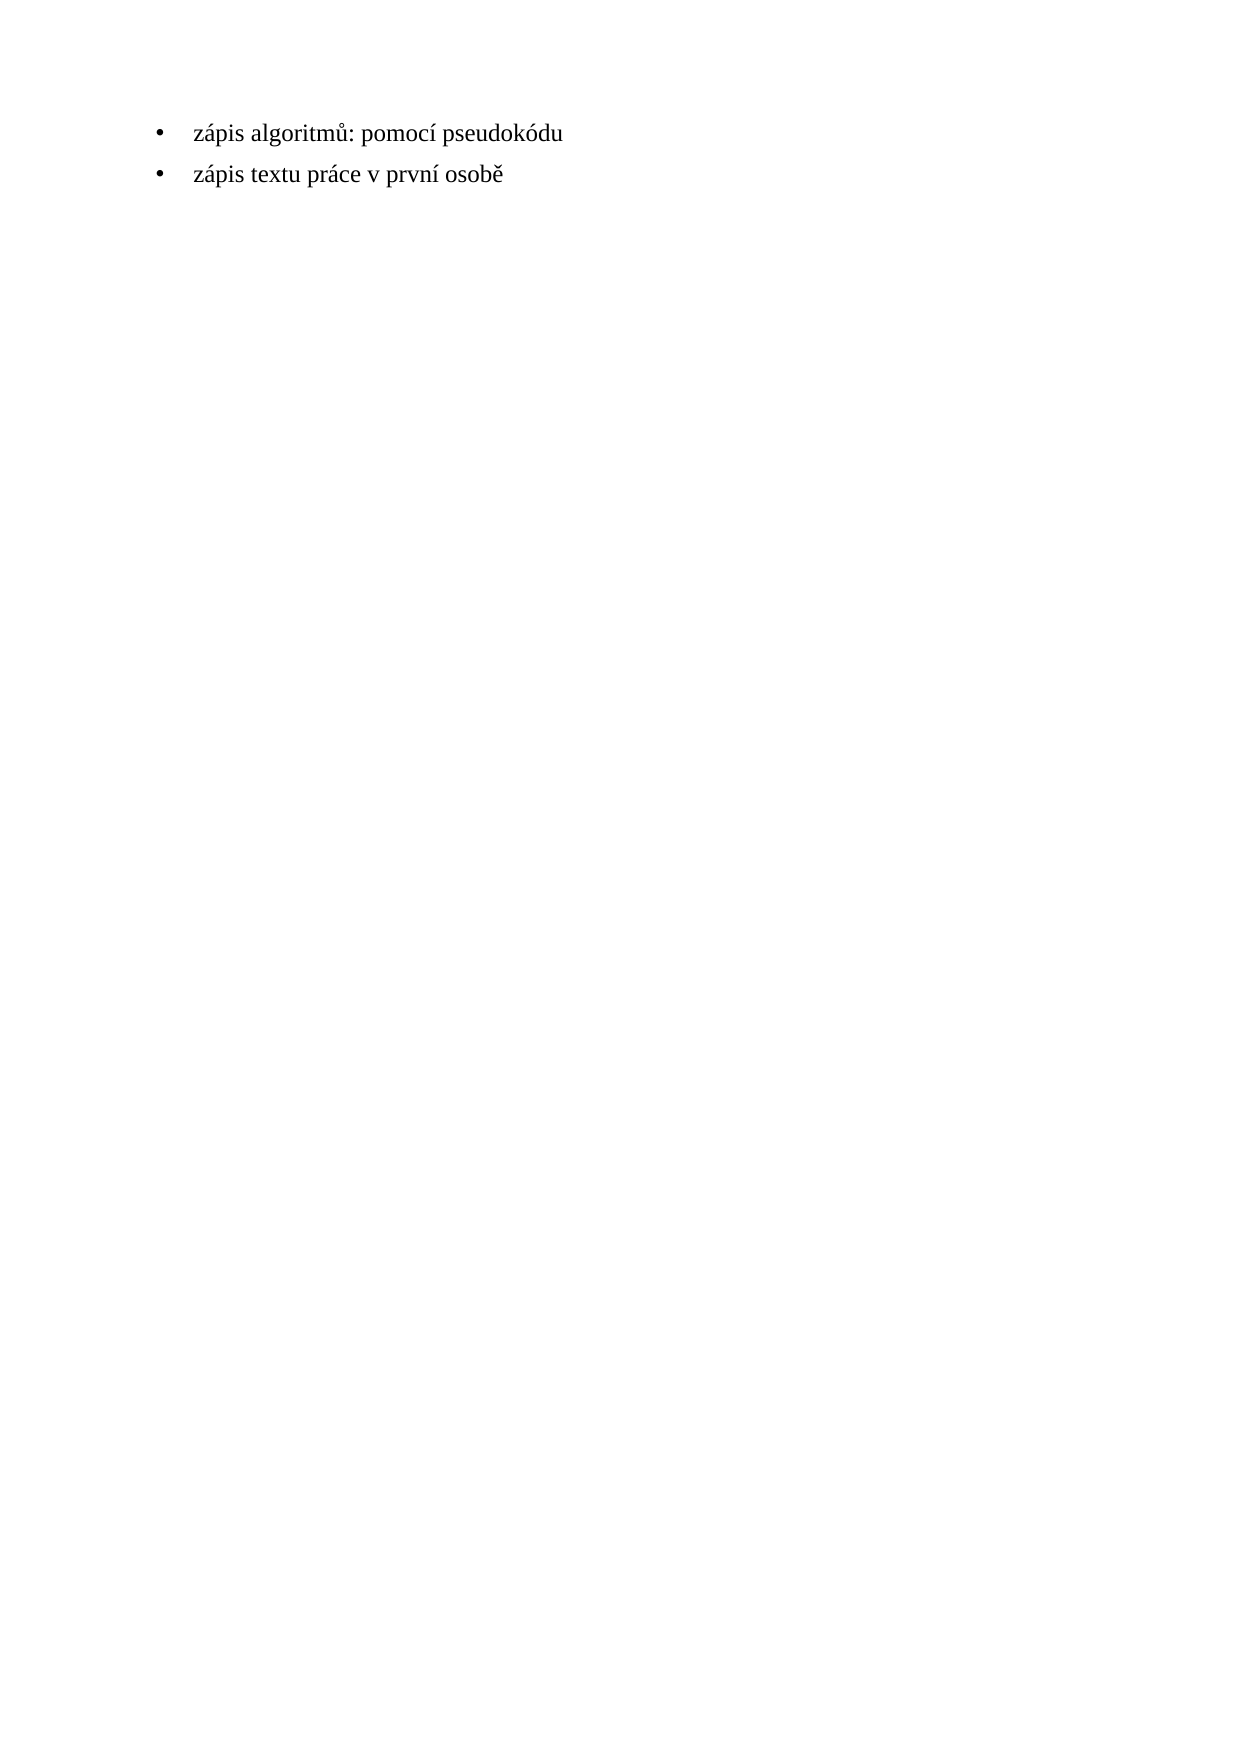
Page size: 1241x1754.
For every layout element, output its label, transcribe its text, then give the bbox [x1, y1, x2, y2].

list zápis textu práce v první osobě [156, 159, 1122, 188]
list zápis algoritmů: pomocí pseudokódu [156, 118, 1122, 147]
